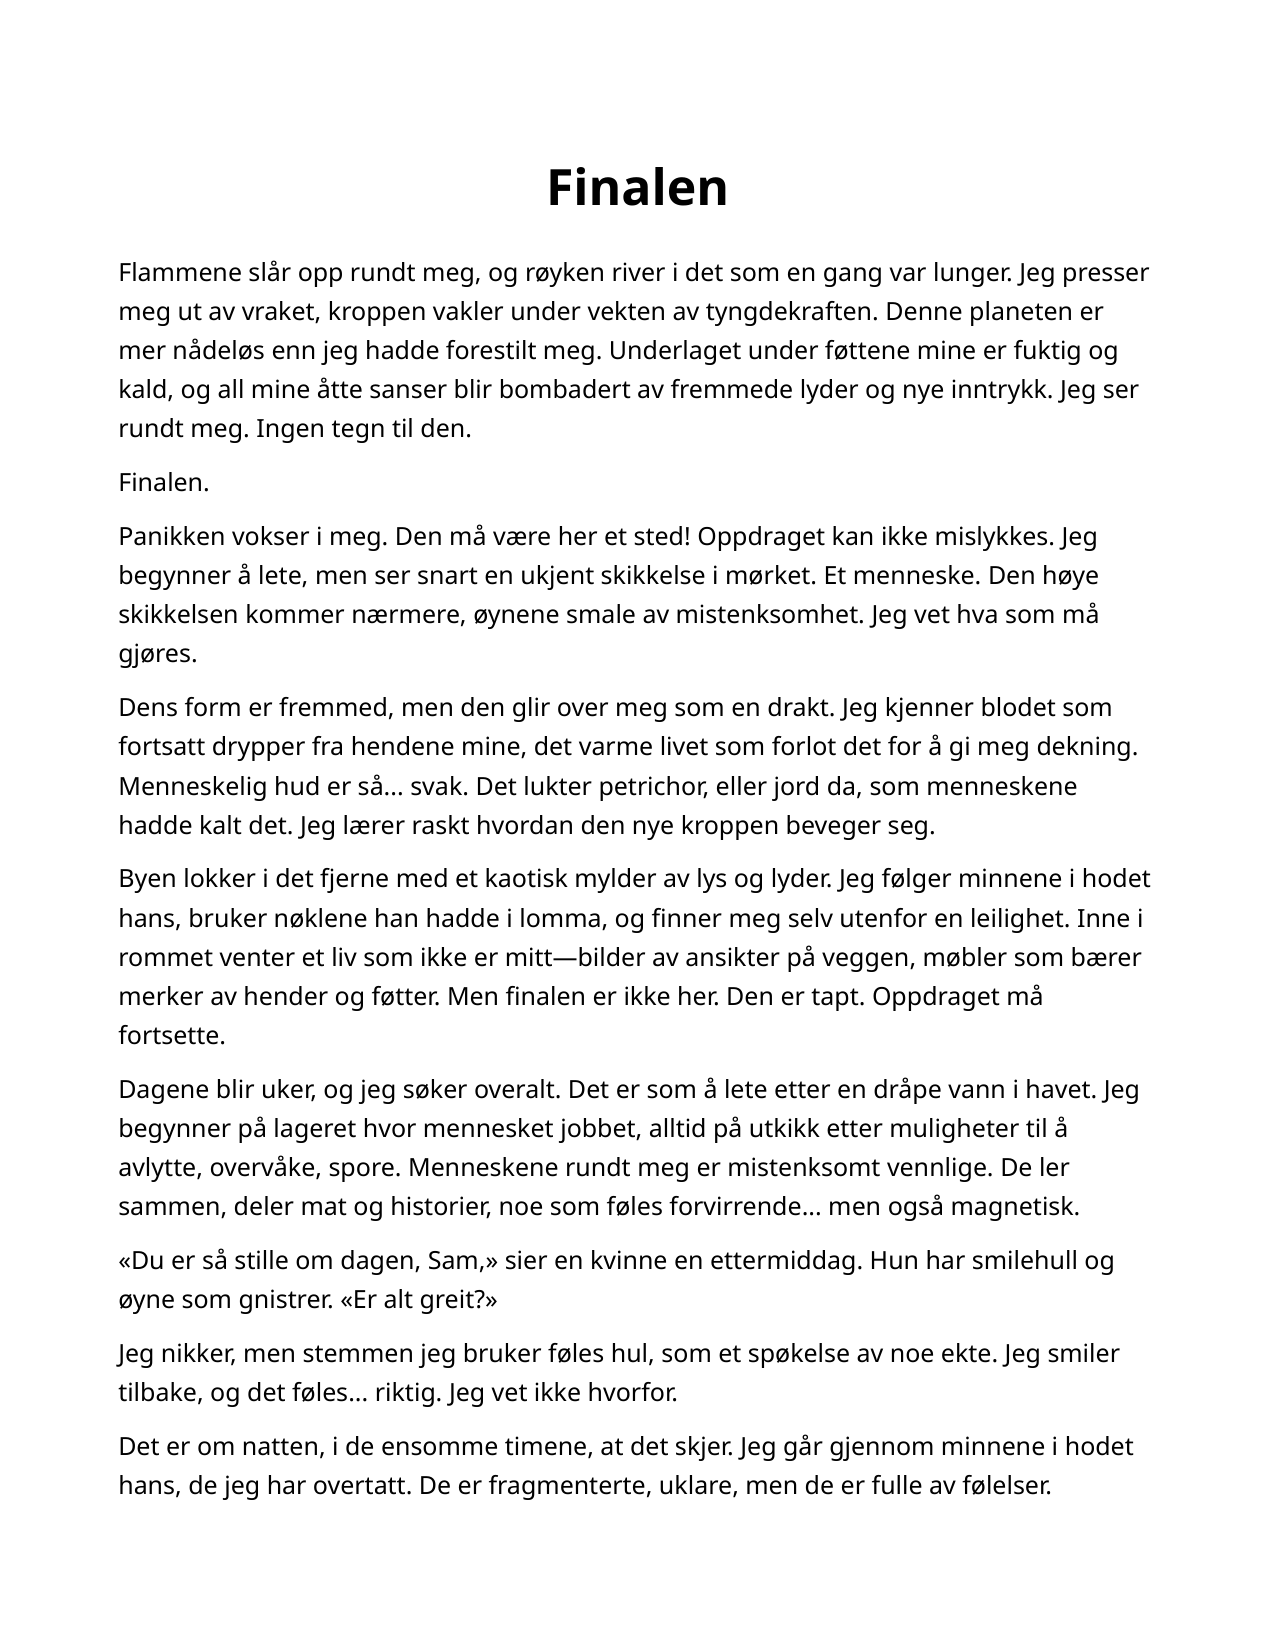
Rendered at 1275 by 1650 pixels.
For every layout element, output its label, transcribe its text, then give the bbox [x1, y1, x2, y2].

text Finalen [118, 152, 1157, 220]
text Panikken vokser i meg. Den må være her et sted! Oppdraget kan ikke mislykkes. Jeg begynner å lete, men ser snart en ukjent skikkelse i mørket. Et menneske. Den høye skikkelsen kommer nærmere, øynene smale av mistenksomhet. Jeg vet hva som må gjøres. [118, 518, 1157, 670]
text «Du er så stille om dagen, Sam,» sier en kvinne en ettermiddag. Hun har smilehull og øyne som gnistrer. «Er alt greit?» [118, 1243, 1157, 1316]
text Byen lokker i det fjerne med et kaotisk mylder av lys og lyder. Jeg følger minnene i hodet hans, bruker nøklene han hadde i lomma, og finner meg selv utenfor en leilighet. Inne i rommet venter et liv som ikke er mitt—bilder av ansikter på veggen, møbler som bærer merker av hender og føtter. Men finalen er ikke her. Den er tapt. Oppdraget må fortsette. [118, 861, 1157, 1052]
text Dens form er fremmed, men den glir over meg som en drakt. Jeg kjenner blodet som fortsatt drypper fra hendene mine, det varme livet som forlot det for å gi meg dekning. Menneskelig hud er så... svak. Det lukter petrichor, eller jord da, som menneskene hadde kalt det. Jeg lærer raskt hvordan den nye kroppen beveger seg. [118, 690, 1157, 841]
text Finalen. [118, 465, 1157, 499]
text Det er om natten, i de ensomme timene, at det skjer. Jeg går gjennom minnene i hodet hans, de jeg har overtatt. De er fragmenterte, uklare, men de er fulle av følelser. [118, 1428, 1157, 1502]
text Jeg nikker, men stemmen jeg bruker føles hul, som et spøkelse av noe ekte. Jeg smiler tilbake, og det føles... riktig. Jeg vet ikke hvorfor. [118, 1336, 1157, 1409]
text Flammene slår opp rundt meg, og røyken river i det som en gang var lunger. Jeg presser meg ut av vraket, kroppen vakler under vekten av tyngdekraften. Denne planeten er mer nådeløs enn jeg hadde forestilt meg. Underlaget under føttene mine er fuktig og kald, og all mine åtte sanser blir bombadert av fremmede lyder og nye inntrykk. Jeg ser rundt meg. Ingen tegn til den. [118, 254, 1157, 445]
text Dagene blir uker, og jeg søker overalt. Det er som å lete etter en dråpe vann i havet. Jeg begynner på lageret hvor mennesket jobbet, alltid på utkikk etter muligheter til å avlytte, overvåke, spore. Menneskene rundt meg er mistenksomt vennlige. De ler sammen, deler mat og historier, noe som føles forvirrende... men også magnetisk. [118, 1071, 1157, 1223]
